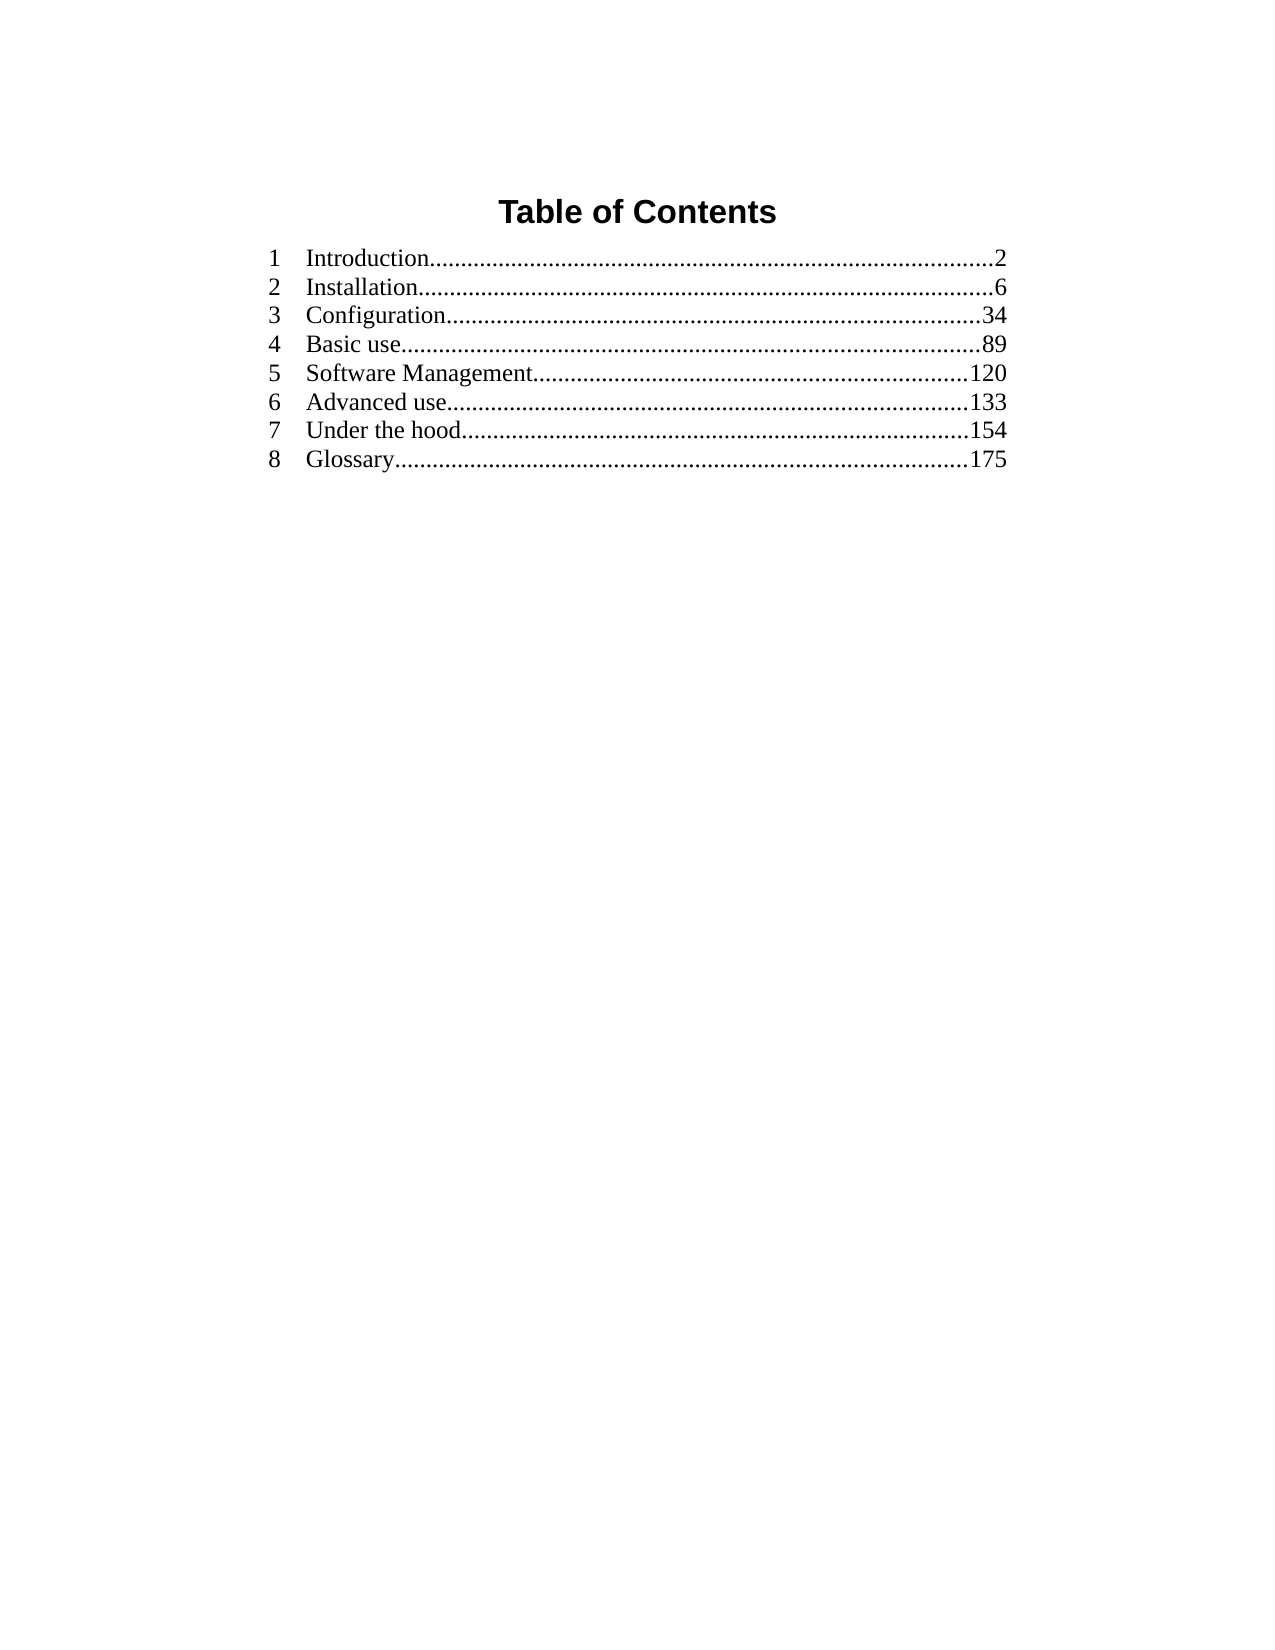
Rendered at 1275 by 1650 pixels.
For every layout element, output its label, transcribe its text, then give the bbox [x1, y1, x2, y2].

text 3 Configuration 34 [268, 301, 1007, 329]
text 8 Glossary 175 [268, 444, 1007, 473]
text 1 Introduction 2 [268, 243, 1007, 272]
text 5 Software Management 120 [268, 358, 1007, 387]
text 4 Basic use 89 [268, 329, 1007, 358]
text 6 Advanced use 133 [268, 387, 1007, 416]
text 2 Installation 6 [268, 272, 1007, 301]
subtitle Table of Contents [118, 192, 1157, 231]
text 7 Under the hood 154 [268, 416, 1007, 444]
